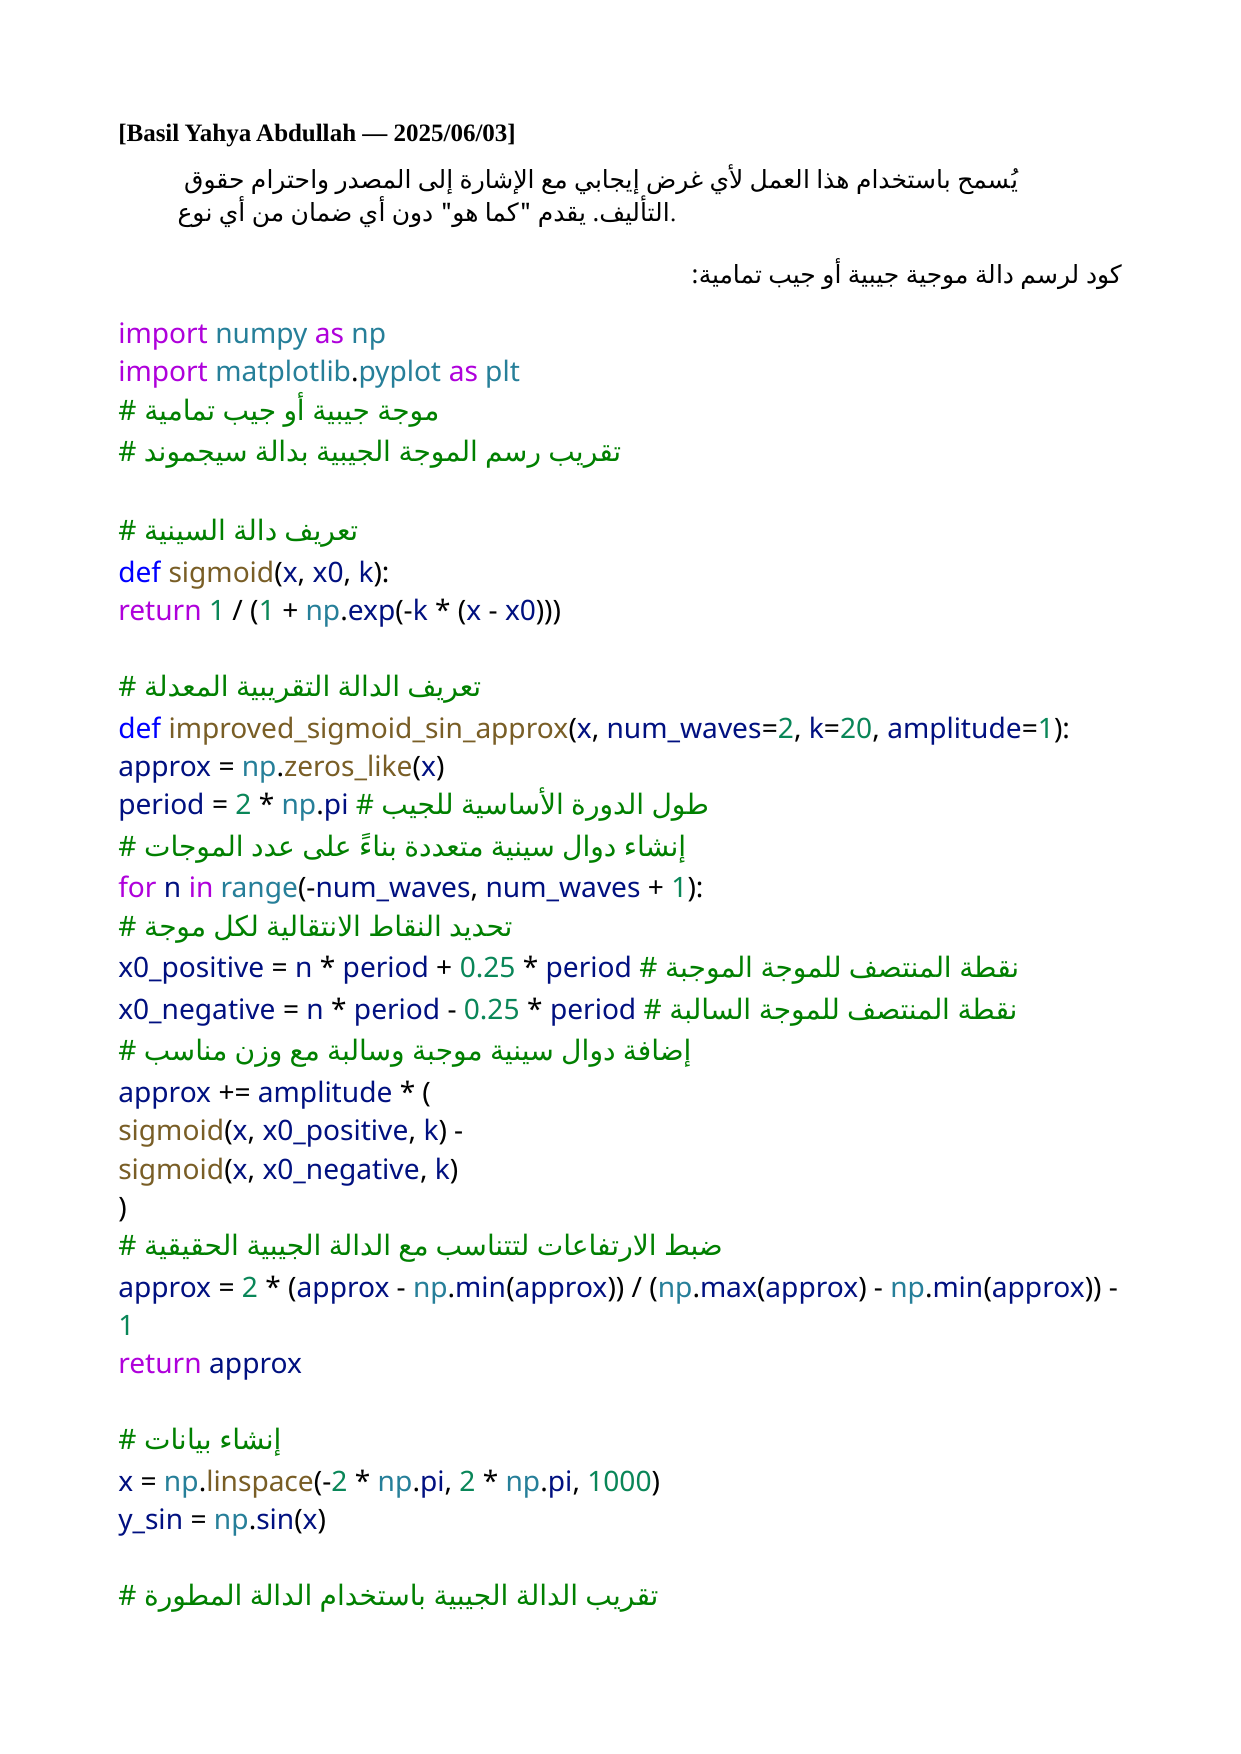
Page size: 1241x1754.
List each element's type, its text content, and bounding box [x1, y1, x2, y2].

text period = 2 * np.pi # طول الدورة الأساسية للجيب [118, 784, 1122, 826]
text approx += amplitude * ( [118, 1072, 1122, 1111]
text x = np.linspace(-2 * np.pi, 2 * np.pi, 1000) [118, 1461, 1122, 1499]
text x0_positive = n * period + 0.25 * period # نقطة المنتصف للموجة الموجبة [118, 948, 1122, 989]
text # إضافة دوال سينية موجبة وسالبة مع وزن مناسب [118, 1031, 1122, 1072]
text ) [118, 1187, 1122, 1226]
text # موجة جيبية أو جيب تمامية [118, 390, 1122, 432]
text approx = 2 * (approx - np.min(approx)) / (np.max(approx) - np.min(approx)) - 1 [118, 1267, 1122, 1344]
text # تعريف الدالة التقريبية المعدلة [118, 666, 1122, 708]
text sigmoid(x, x0_positive, k) - [118, 1111, 1122, 1149]
text x0_negative = n * period - 0.25 * period # نقطة المنتصف للموجة السالبة [118, 989, 1122, 1031]
text # ضبط الارتفاعات لتتناسب مع الدالة الجيبية الحقيقية [118, 1226, 1122, 1267]
text كود لرسم دالة موجية جيبية أو جيب تمامية: [118, 261, 1122, 294]
text sigmoid(x, x0_negative, k) [118, 1149, 1122, 1187]
text return approx [118, 1344, 1122, 1382]
text # إنشاء دوال سينية متعددة بناءً على عدد الموجات [118, 826, 1122, 868]
text [Basil Yahya Abdullah — 2025/06/03] [118, 118, 1122, 147]
text import numpy as np [118, 313, 1122, 352]
text return 1 / (1 + np.exp(-k * (x - x0))) [118, 591, 1122, 629]
text يُسمح باستخدام هذا العمل لأي غرض إيجابي مع الإشارة إلى المصدر واحترام حقوق التأليف. يقدم "كما هو" دون أي ضمان من أي نوع. [177, 166, 1063, 232]
text import matplotlib.pyplot as plt [118, 352, 1122, 390]
text def sigmoid(x, x0, k): [118, 552, 1122, 591]
text # تقريب رسم الموجة الجيبية بدالة سيجموند [118, 432, 1122, 473]
text def improved_sigmoid_sin_approx(x, num_waves=2, k=20, amplitude=1): [118, 708, 1122, 746]
text # تقريب الدالة الجيبية باستخدام الدالة المطورة [118, 1575, 1122, 1617]
text # تحديد النقاط الانتقالية لكل موجة [118, 906, 1122, 948]
text approx = np.zeros_like(x) [118, 746, 1122, 784]
text y_sin = np.sin(x) [118, 1499, 1122, 1538]
text for n in range(-num_waves, num_waves + 1): [118, 868, 1122, 906]
text # تعريف دالة السينية [118, 511, 1122, 552]
text # إنشاء بيانات [118, 1420, 1122, 1461]
